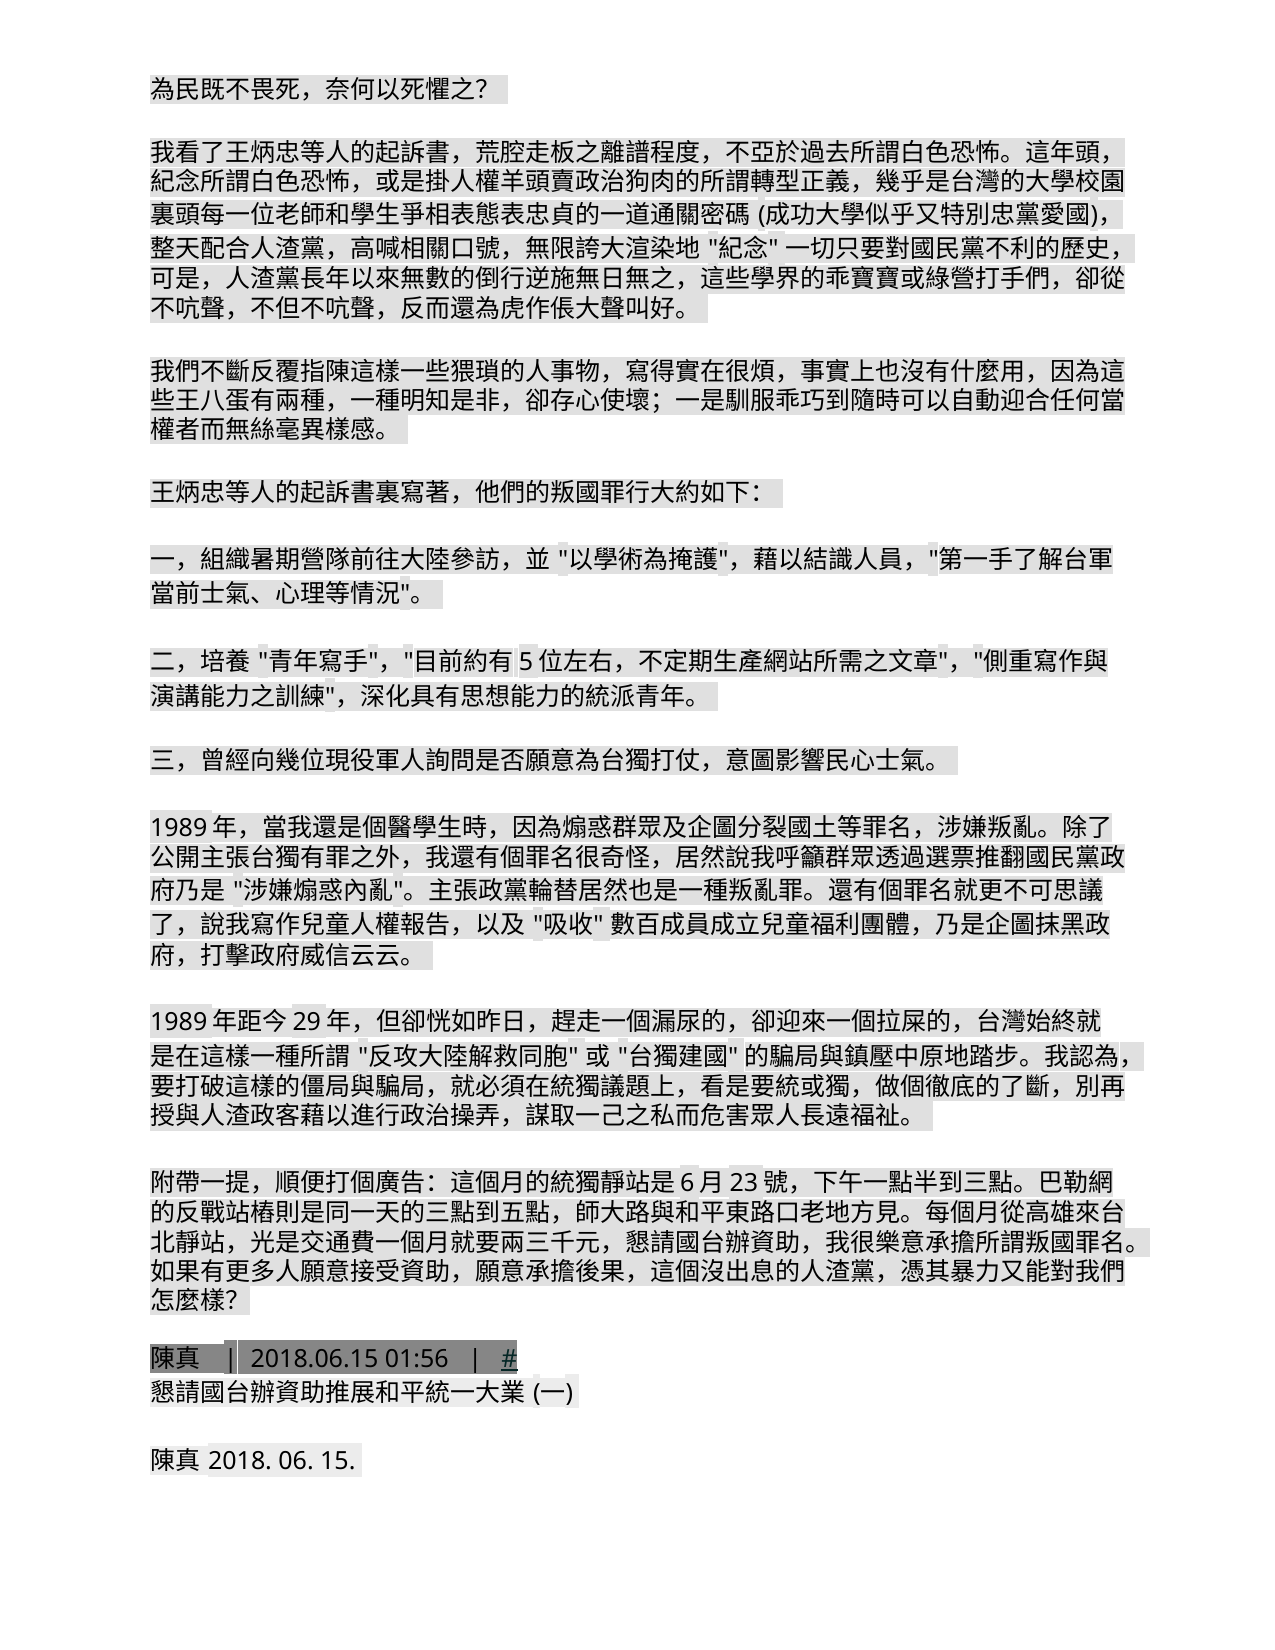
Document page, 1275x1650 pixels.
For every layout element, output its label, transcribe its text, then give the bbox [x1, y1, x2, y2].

text 懇請國台辦資助推展和平統一大業 (一) 陳真 2018. 06. 15. 吾友柏楊先生寫文章，在講到人事之荒謬時，常說 "比廉價小說還誇張"。年過半百，我亦常有此感，人性之乖張無度，使得現實似乎總是比戲裏的世界還更加戲劇化而令人難以置信。剛才看新聞，看到王炳忠父子、侯漢廷與林明正等人被以所謂國安法之共諜罪起訴，光看了新聞第一段，我就頭暈了，今夕何夕？難道我是在做夢？ 我是在 "聚眾抗爭乃唯一死刑罪" 之戒嚴令底下，參與1986年519綠色行動反戒嚴抗爭的唯一一位學生，要不是當初是我舉起那幅冒犯天條、寫著 "反戒嚴、抗蔣家" 的白布條，要不是有當年影像為證，我看連我這筆最基本的歷史事實都會被整個抹滅。 當年的國民黨廢除戒嚴令之際，趕緊通過了換湯不換藥的國安法，黨外人士為此持續抗爭數年之久。當年的民進黨亦整天高喊 "惡法非法"，亦即國安法既然是一部傷害人權與言論自由的惡法，人民就沒有遵守此一法律的必要。我真沒想到，32年後，卻是由這個充斥貪婪人渣歹徒的民進黨來執行這部惡法。 不過，人渣黨之詐騙與邪惡本質豈是一種新鮮事？講一套做一套從來就是這群綠色人渣的本性，根本不足為奇。讓我感到極端不可思議的並不是這樣一種詐騙與橫行無阻，而是起訴書裏頭的四個字："遠望雜誌"。你知道什麼是遠望雜誌嗎？你知道誰是陳其昌嗎？你知道誰是林書揚、陳明忠與吳榮元等等等嗎？我猜，知道這些人與事者，全台灣恐怕找不到幾個人。 八零年代初期，我剛上大學時，陳明忠還在坐牢。我去過他家兩次，訪問過他太太，寫過一篇有關陳明忠的報導，我還把它製作成傳單在街頭散發。關於上述這些人，別說一篇報導，就算寫成好幾本書，也沒法把他們的事蹟寫完。不可思議的是：台灣人不管政治立場紅藍綠，竟然都對他們一無所知，但是卻對鄭南榕或更早的蔣渭水耳熟能詳，簡直就是如雷貫耳。可是，如果你知道蔣渭水，知道民眾黨，怎麼可能不知道陳其昌？那就好像如果你知道卡斯楚，怎麼可能不知道切格瓦拉？難道你還看不出來，你其實是生活在一個所有所謂 "歷史" 其實完全經過大量捏造與虛構、誇大、篩選、抹滅與渲染的洗腦世界？ 我不知道如果透過google，到底能找到以上這些人的多少資料？恐怕少之又少。而我也不想以一種掛一漏萬的方式去呈現，只能說，各位不妨自己想辦法紮紮實實去做點功課，也許你就能明白我的驚訝從何而來。我之所以提到陳其昌是因為，"遠望雜誌" 就是陳其昌等人所創辦，至今至少有30年了吧。這些奉獻一生的前輩，血淚斑斑，飽受黑牢與酷刑。但是，這個理當罪該萬死的人渣黨所操控的所謂司法體系，卻居然說王炳忠等等幾個年輕人，接受國台辦某某趙姓官員的錢，負責主持 "遠望雜誌"，企圖藉以影響台灣的年輕人。一個案子居然能鬼扯、兒戲到這種地步，除了一個恨字，我實在不知道還能說什麼。 除了遠望雜誌，起訴書還說王炳忠等人並接受國台辦資助，成立 "燎原新聞網 " 以及一個台大的學生社團叫做 "中華復興社"，鬼扯什麼給該網站按一個讚，就能獲得幾千元獎金，如果願意出來見面談心聊國家大事者，獎金五萬，真是完全胡扯一通；甚至還說什麼已經約出來談心者 "高達 90多人"。 "燎原新聞網 " 始終只有小貓兩三隻，根本沒幾個讀者。國台辦若真要資助，也該資助讀者遍布世界各地的巴勒網才對不是嗎？二十年來，光是想約我出去談心的媒體、團體或讀者粉絲們成百上千，何只90幾人？ 我不知道國台辦有沒有資助王炳忠等人，就算有，那又怎麼樣？人渣黨向來主張：只要不是使用暴力革命，任何政治立場的活動全屬言論自由。如果拿國台辦的錢有罪，憑什麼拿美國人和日本人的錢搞分裂就反而成為一種台灣之光？ 我還不至於蠢到企圖和這個人渣黨講理，但我倒是很樂意以身試法： 不知道國台辦願不願意給一筆錢，金額多少無所謂，匯入巴勒網的帳戶代收 (請見首頁)，並指明收款人陳真，用途是 "推展兩岸和平統一"。我不是開玩笑，如果國台辦或對岸不管哪個官方單位都行，倘若願意這麼做，我就願意承擔起這個所謂 "罪名"。對你來說也許是一種罪，對我來說這只是一種理所當然的道德義務。 [150, 1374, 1125, 1545]
text 陳真 | 2018.06.15 01:56 | # [150, 1340, 1125, 1374]
text 懇請國台辦資助推展和平統一大業 (二) 陳真 2018. 06. 15. 我很喜歡大悲咒裏的一段話："我若向刀山，刀山自摧折。我若向火湯，火湯自枯竭。" 老子道德經也有類似想法："民不畏死，奈何以死懼之？" 只要心中無懼，一切折磨就不構成威脅，暴力從而也失去作用。 馬太福音也這麼說："有人強逼你走一里路，你就同他走二里。" 不光是無懼，你還得主動，甘願，並且樂於迎接更大的折磨。甘地的非暴力抗爭，基本上就是這樣一種精神。 精神面的東西也許陳義過高，不妨放低標準，回到實踐面。常聽人說："我有權利如何如何"。也許你是對的，你確實有權利如何如何，但是，與其講得義憤填膺口沫橫飛，不如就把 "如何如何" 給實踐出來。比方說我有權利推展兩岸統一，與其陳述你的 "權利"，不如就真的去實踐，說出你的主張，實踐你的想法。 統治者之暴力打壓之所以有效，是因為它確實起了殺雞儆猴的寒蟬效應。這時候，與其批評打壓，不如就主動走向刀山，跳下油鍋，同他走二里路。暴力也將因此而失去作用，因為民既不畏死，奈何以死懼之？ 我看了王炳忠等人的起訴書，荒腔走板之離譜程度，不亞於過去所謂白色恐怖。這年頭，紀念所謂白色恐怖，或是掛人權羊頭賣政治狗肉的所謂轉型正義，幾乎是台灣的大學校園裏頭每一位老師和學生爭相表態表忠貞的一道通關密碼 (成功大學似乎又特別忠黨愛國)，整天配合人渣黨，高喊相關口號，無限誇大渲染地 "紀念" 一切只要對國民黨不利的歷史，可是，人渣黨長年以來無數的倒行逆施無日無之，這些學界的乖寶寶或綠營打手們，卻從不吭聲，不但不吭聲，反而還為虎作倀大聲叫好。 我們不斷反覆指陳這樣一些猥瑣的人事物，寫得實在很煩，事實上也沒有什麼用，因為這些王八蛋有兩種，一種明知是非，卻存心使壞；一是馴服乖巧到隨時可以自動迎合任何當權者而無絲毫異樣感。 王炳忠等人的起訴書裏寫著，他們的叛國罪行大約如下： 一，組織暑期營隊前往大陸參訪，並 "以學術為掩護"，藉以結識人員，"第一手了解台軍當前士氣、心理等情況"。 二，培養 "青年寫手"，"目前約有5位左右，不定期生產網站所需之文章"，"側重寫作與演講能力之訓練"，深化具有思想能力的統派青年。 三，曾經向幾位現役軍人詢問是否願意為台獨打仗，意圖影響民心士氣。 1989年，當我還是個醫學生時，因為煽惑群眾及企圖分裂國土等罪名，涉嫌叛亂。除了公開主張台獨有罪之外，我還有個罪名很奇怪，居然說我呼籲群眾透過選票推翻國民黨政府乃是 "涉嫌煽惑內亂"。主張政黨輪替居然也是一種叛亂罪。還有個罪名就更不可思議了，說我寫作兒童人權報告，以及 "吸收" 數百成員成立兒童福利團體，乃是企圖抹黑政府，打擊政府威信云云。 1989年距今29年，但卻恍如昨日，趕走一個漏尿的，卻迎來一個拉屎的，台灣始終就是在這樣一種所謂 "反攻大陸解救同胞" 或 "台獨建國" 的騙局與鎮壓中原地踏步。我認為，要打破這樣的僵局與騙局，就必須在統獨議題上，看是要統或獨，做個徹底的了斷，別再授與人渣政客藉以進行政治操弄，謀取一己之私而危害眾人長遠福祉。 附帶一提，順便打個廣告：這個月的統獨靜站是6月23號，下午一點半到三點。巴勒網的反戰站樁則是同一天的三點到五點，師大路與和平東路口老地方見。每個月從高雄來台北靜站，光是交通費一個月就要兩三千元，懇請國台辦資助，我很樂意承擔所謂叛國罪名。如果有更多人願意接受資助，願意承擔後果，這個沒出息的人渣黨，憑其暴力又能對我們怎麼樣？ [150, 75, 1125, 1315]
